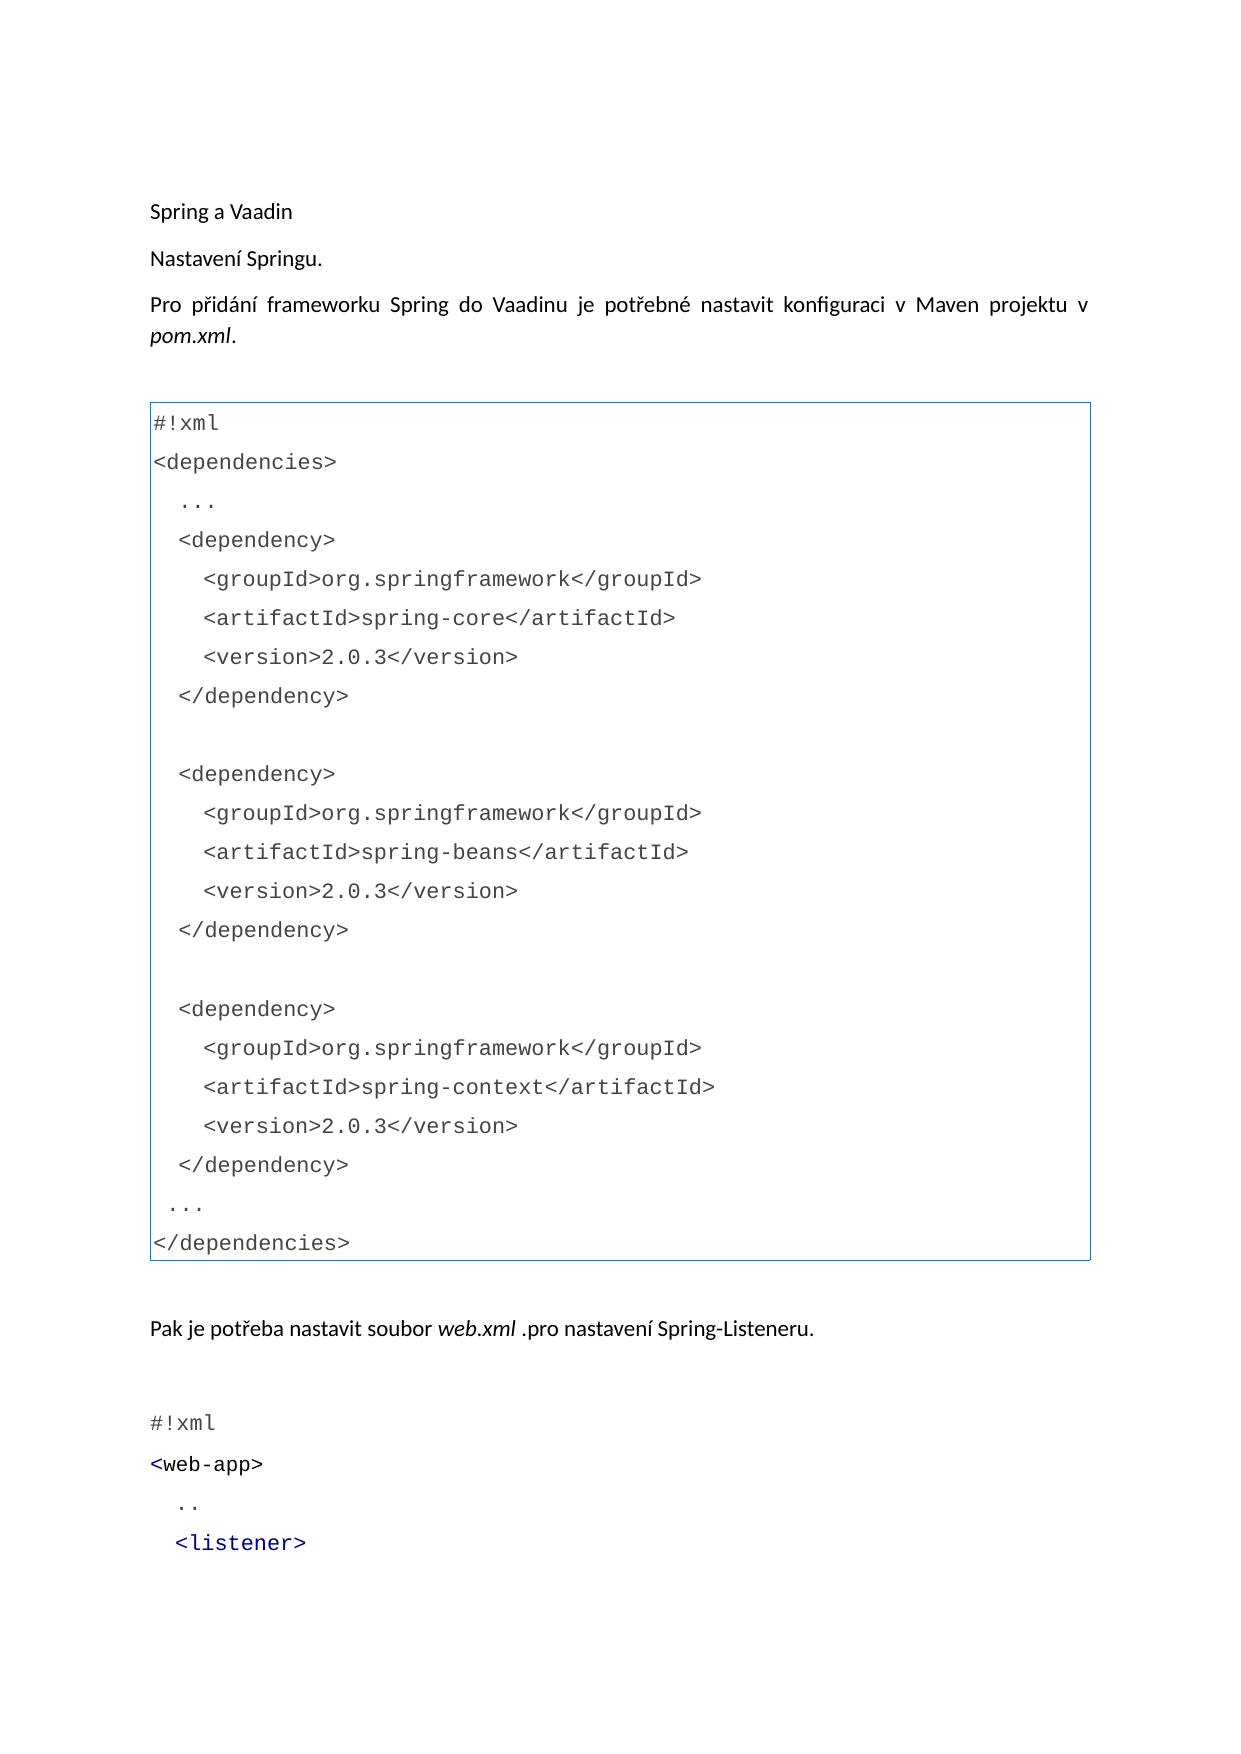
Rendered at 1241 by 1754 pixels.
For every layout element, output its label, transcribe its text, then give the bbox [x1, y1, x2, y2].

text </dependencies> [151, 1223, 1090, 1260]
text </dependency> [151, 1144, 1090, 1179]
text #!xml [150, 1412, 1090, 1437]
text .. [150, 1486, 1090, 1517]
text <web-app> [150, 1447, 1090, 1478]
text </dependency> [151, 910, 1090, 944]
text Nastavení Springu. [150, 244, 1090, 272]
text </dependency> [151, 676, 1090, 710]
text <dependencies> [151, 441, 1090, 476]
text ... [151, 480, 1090, 515]
text <artifactId>spring-beans</artifactId> [151, 832, 1090, 866]
text <artifactId>spring-context</artifactId> [151, 1066, 1090, 1101]
text <groupId>org.springframework</groupId> [151, 1027, 1090, 1062]
text <version>2.0.3</version> [151, 1105, 1090, 1140]
text <artifactId>spring-core</artifactId> [151, 598, 1090, 632]
text Pro přidání frameworku Spring do Vaadinu je potřebné nastavit konfiguraci v Maven projektu v pom.xml. [150, 291, 1090, 349]
text Spring a Vaadin [150, 197, 1090, 225]
text <dependency> [151, 519, 1090, 554]
text <dependency> [151, 754, 1090, 788]
text <version>2.0.3</version> [151, 871, 1090, 905]
text <version>2.0.3</version> [151, 637, 1090, 671]
text Pak je potřeba nastavit soubor web.xml .pro nastavení Spring-Listeneru. [150, 1314, 1090, 1343]
text ... [151, 1183, 1090, 1218]
text <dependency> [151, 988, 1090, 1022]
text <groupId>org.springframework</groupId> [151, 793, 1090, 827]
text <groupId>org.springframework</groupId> [151, 558, 1090, 593]
text #!xml [151, 403, 1090, 437]
text <listener> [150, 1525, 1090, 1556]
